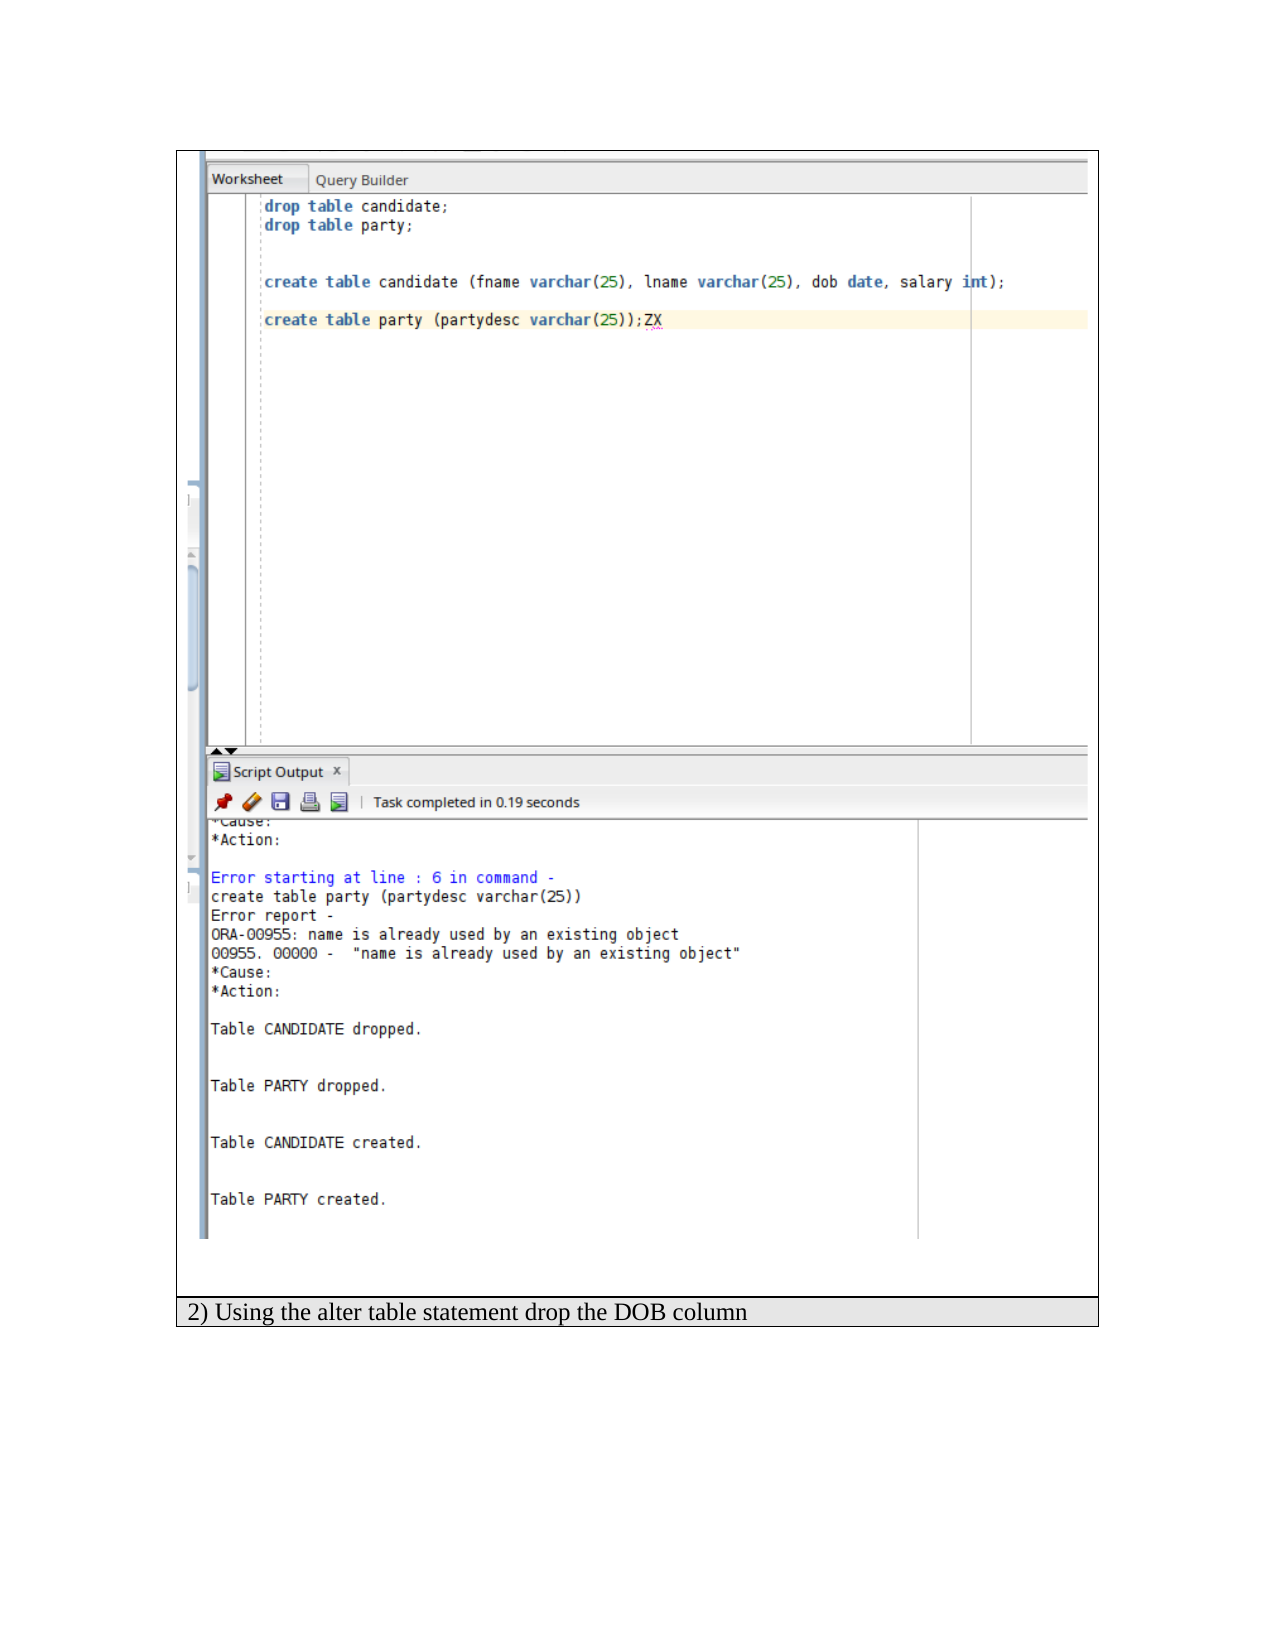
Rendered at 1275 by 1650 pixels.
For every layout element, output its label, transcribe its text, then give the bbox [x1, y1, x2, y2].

table_cell [177, 151, 1098, 1296]
table_cell 2) Using the alter table statement drop the DOB column [177, 1298, 1098, 1326]
picture [187, 151, 1088, 1239]
